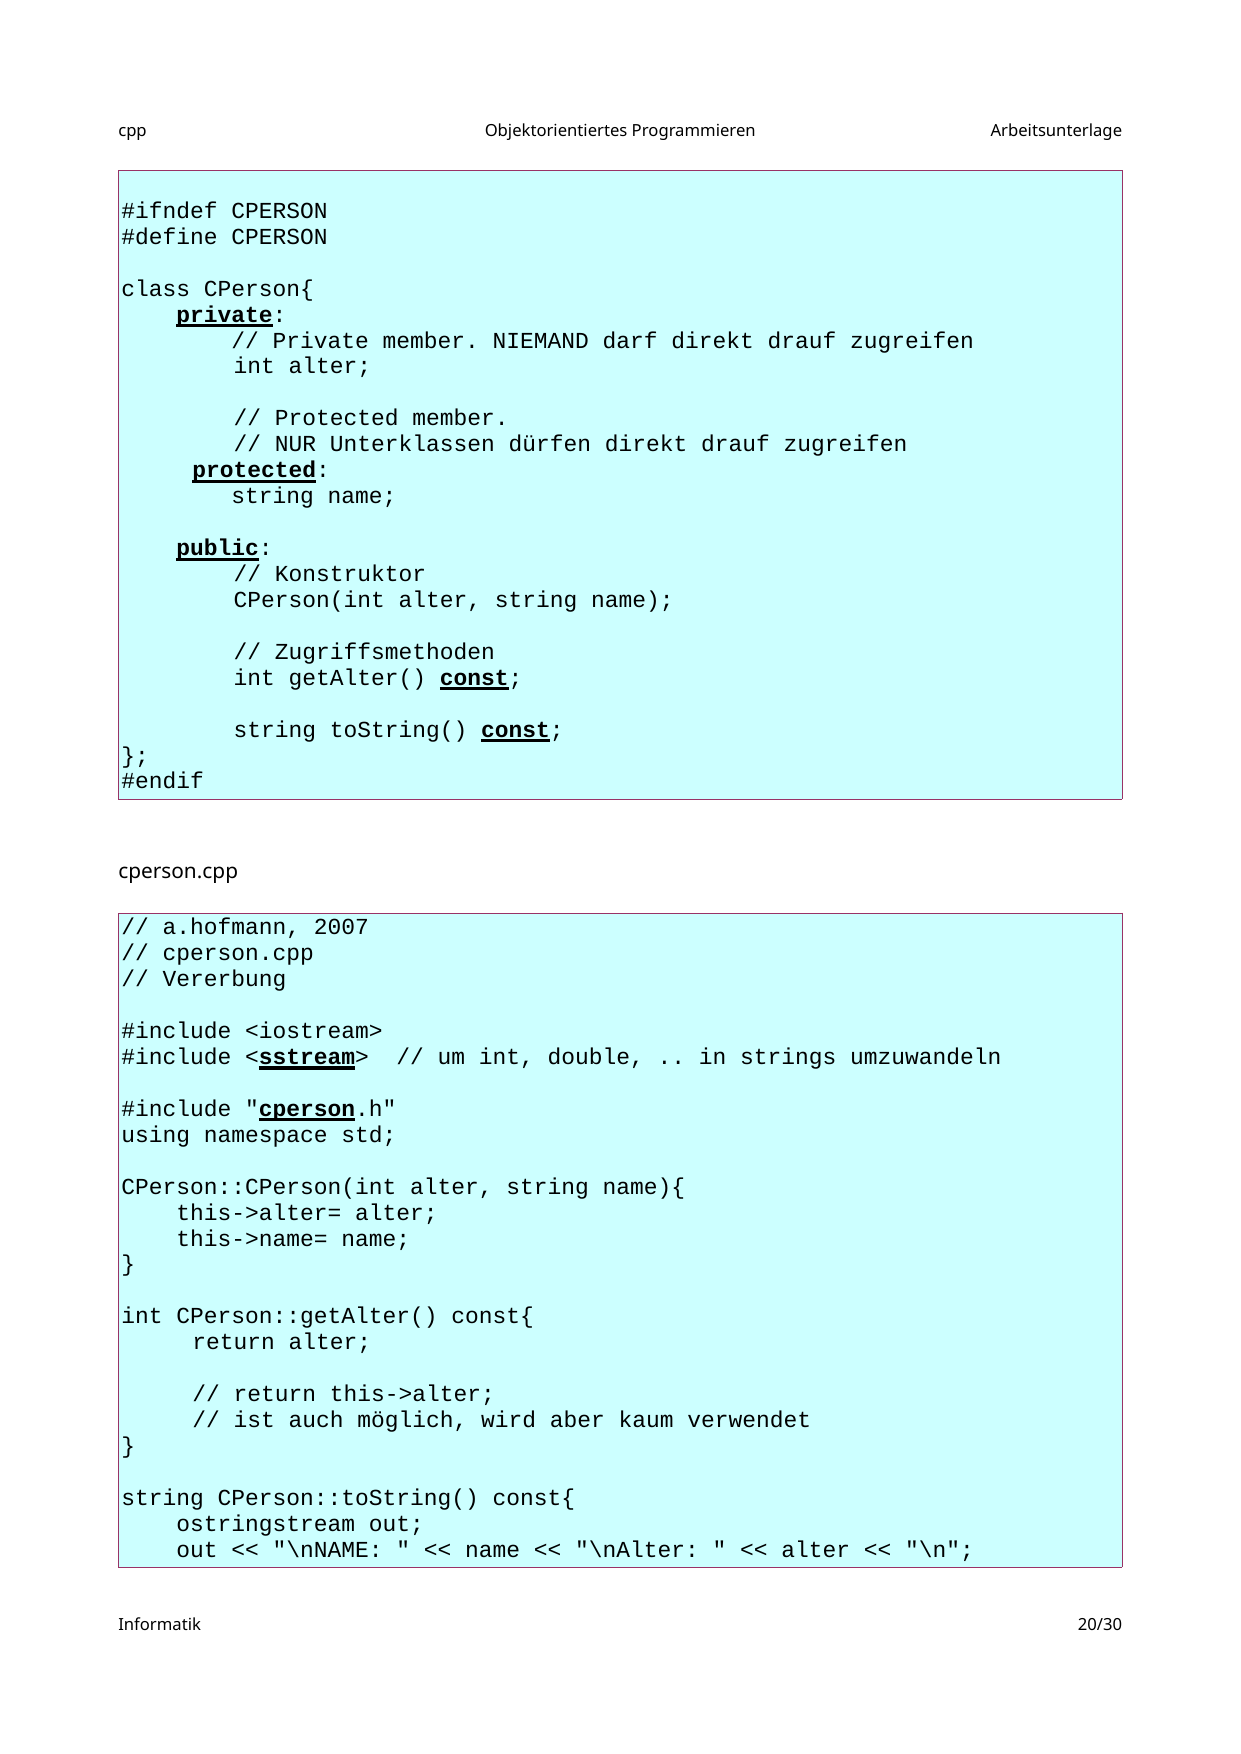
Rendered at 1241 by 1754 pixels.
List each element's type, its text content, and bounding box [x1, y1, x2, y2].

text out << "\nNAME: " << name << "\nAlter: " << alter << "\n"; [119, 1535, 1122, 1567]
text // Konstruktor [119, 559, 1122, 585]
text #include <iostream> [119, 1016, 1122, 1042]
text int CPerson::getAlter() const{ [119, 1302, 1122, 1328]
text // ist auch möglich, wird aber kaum verwendet [119, 1405, 1122, 1431]
text #include "cperson.h" [119, 1094, 1122, 1120]
text // Protected member. [119, 404, 1122, 430]
text #ifndef CPERSON [119, 196, 1122, 222]
text #include <sstream> // um int, double, .. in strings umzuwandeln [119, 1042, 1122, 1068]
text int alter; [119, 352, 1122, 378]
text class CPerson{ [119, 274, 1122, 300]
text this->name= name; [119, 1224, 1122, 1250]
text string name; [119, 482, 1122, 507]
text CPerson(int alter, string name); [119, 585, 1122, 611]
text #define CPERSON [119, 222, 1122, 248]
text } [119, 1431, 1122, 1457]
text // return this->alter; [119, 1379, 1122, 1405]
text // Zugriffsmethoden [119, 637, 1122, 663]
text string toString() const; [119, 715, 1122, 741]
text string CPerson::toString() const{ [119, 1483, 1122, 1509]
text protected: [119, 456, 1122, 482]
text using namespace std; [119, 1120, 1122, 1146]
text return alter; [119, 1328, 1122, 1353]
text int getAlter() const; [119, 663, 1122, 689]
text }; [119, 741, 1122, 767]
text public: [119, 533, 1122, 559]
text this->alter= alter; [119, 1198, 1122, 1224]
text // NUR Unterklassen dürfen direkt drauf zugreifen [119, 430, 1122, 456]
text CPerson::CPerson(int alter, string name){ [119, 1172, 1122, 1198]
text private: [119, 300, 1122, 326]
text } [119, 1250, 1122, 1276]
text #endif [119, 767, 1122, 799]
text // cperson.cpp [119, 938, 1122, 964]
text // a.hofmann, 2007 [119, 914, 1122, 938]
text // Private member. NIEMAND darf direkt drauf zugreifen [119, 326, 1122, 352]
text cperson.cpp [118, 856, 1122, 884]
text // Vererbung [119, 964, 1122, 990]
text ostringstream out; [119, 1509, 1122, 1535]
